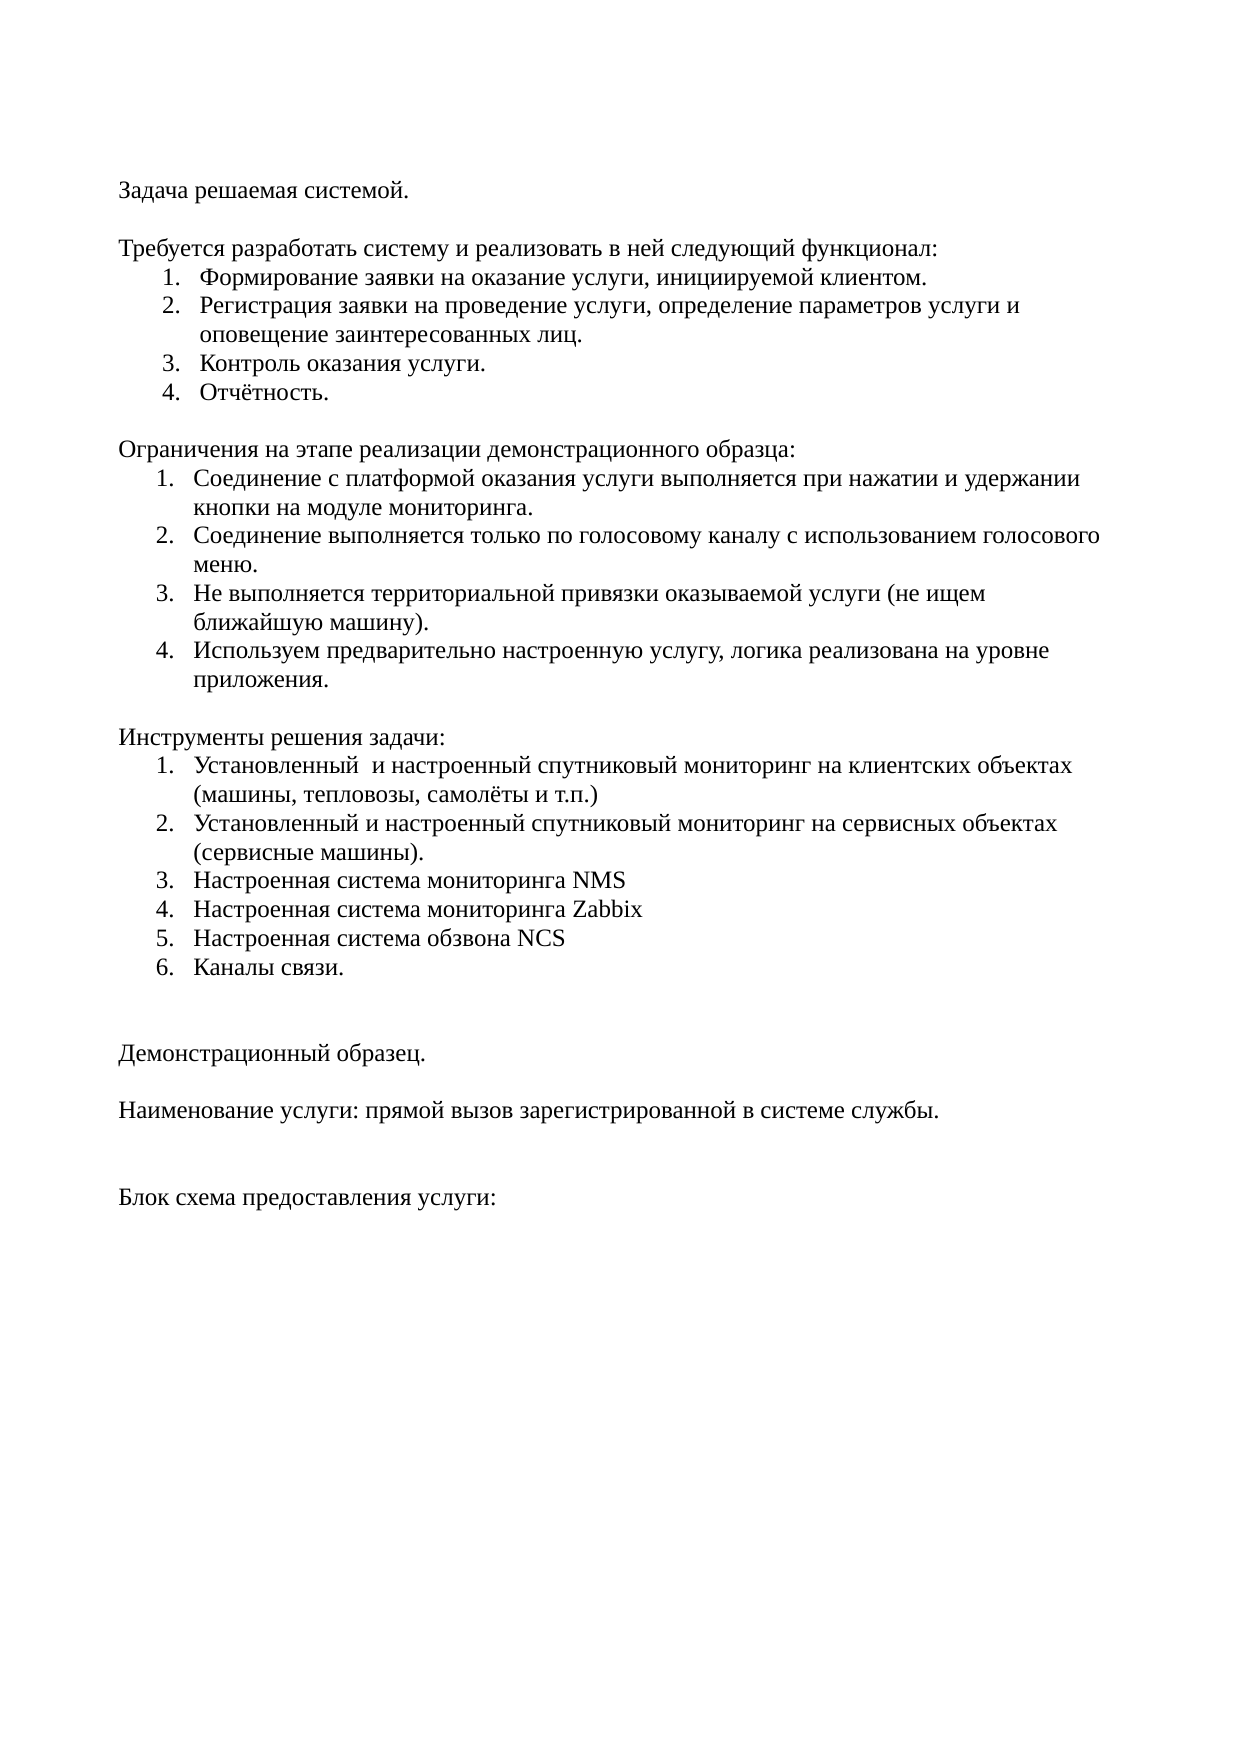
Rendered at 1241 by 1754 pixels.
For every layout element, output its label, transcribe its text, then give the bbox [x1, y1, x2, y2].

list Каналы связи. [156, 952, 1122, 981]
list Установленный и настроенный спутниковый мониторинг на сервисных объектах (сервисные машины). [156, 808, 1122, 866]
list Не выполняется территориальной привязки оказываемой услуги (не ищем ближайшую машину). [156, 578, 1122, 636]
list Настроенная система обзвона NCS [156, 923, 1122, 952]
text Блок схема предоставления услуги: [118, 1182, 1122, 1211]
list Настроенная система мониторинга NMS [156, 866, 1122, 894]
list Контроль оказания услуги. [162, 348, 1122, 377]
list Отчётность. [162, 377, 1122, 406]
list Используем предварительно настроенную услугу, логика реализована на уровне приложения. [156, 636, 1122, 693]
list Соединение с платформой оказания услуги выполняется при нажатии и удержании кнопки на модуле мониторинга. [156, 463, 1122, 521]
text Инструменты решения задачи: [118, 722, 1122, 751]
text Ограничения на этапе реализации демонстрационного образца: [118, 434, 1122, 463]
list Формирование заявки на оказание услуги, инициируемой клиентом. [162, 262, 1122, 291]
text Требуется разработать систему и реализовать в ней следующий функционал: [118, 233, 1122, 262]
list Настроенная система мониторинга Zabbix [156, 894, 1122, 923]
list Установленный и настроенный спутниковый мониторинг на клиентских объектах (машины, тепловозы, самолёты и т.п.) [156, 751, 1122, 808]
text Наименование услуги: прямой вызов зарегистрированной в системе службы. [118, 1096, 1122, 1124]
text Задача решаемая системой. [118, 176, 1122, 204]
list Регистрация заявки на проведение услуги, определение параметров услуги и оповещение заинтересованных лиц. [162, 291, 1122, 348]
text Демонстрационный образец. [118, 1038, 1122, 1067]
list Соединение выполняется только по голосовому каналу с использованием голосового меню. [156, 521, 1122, 578]
